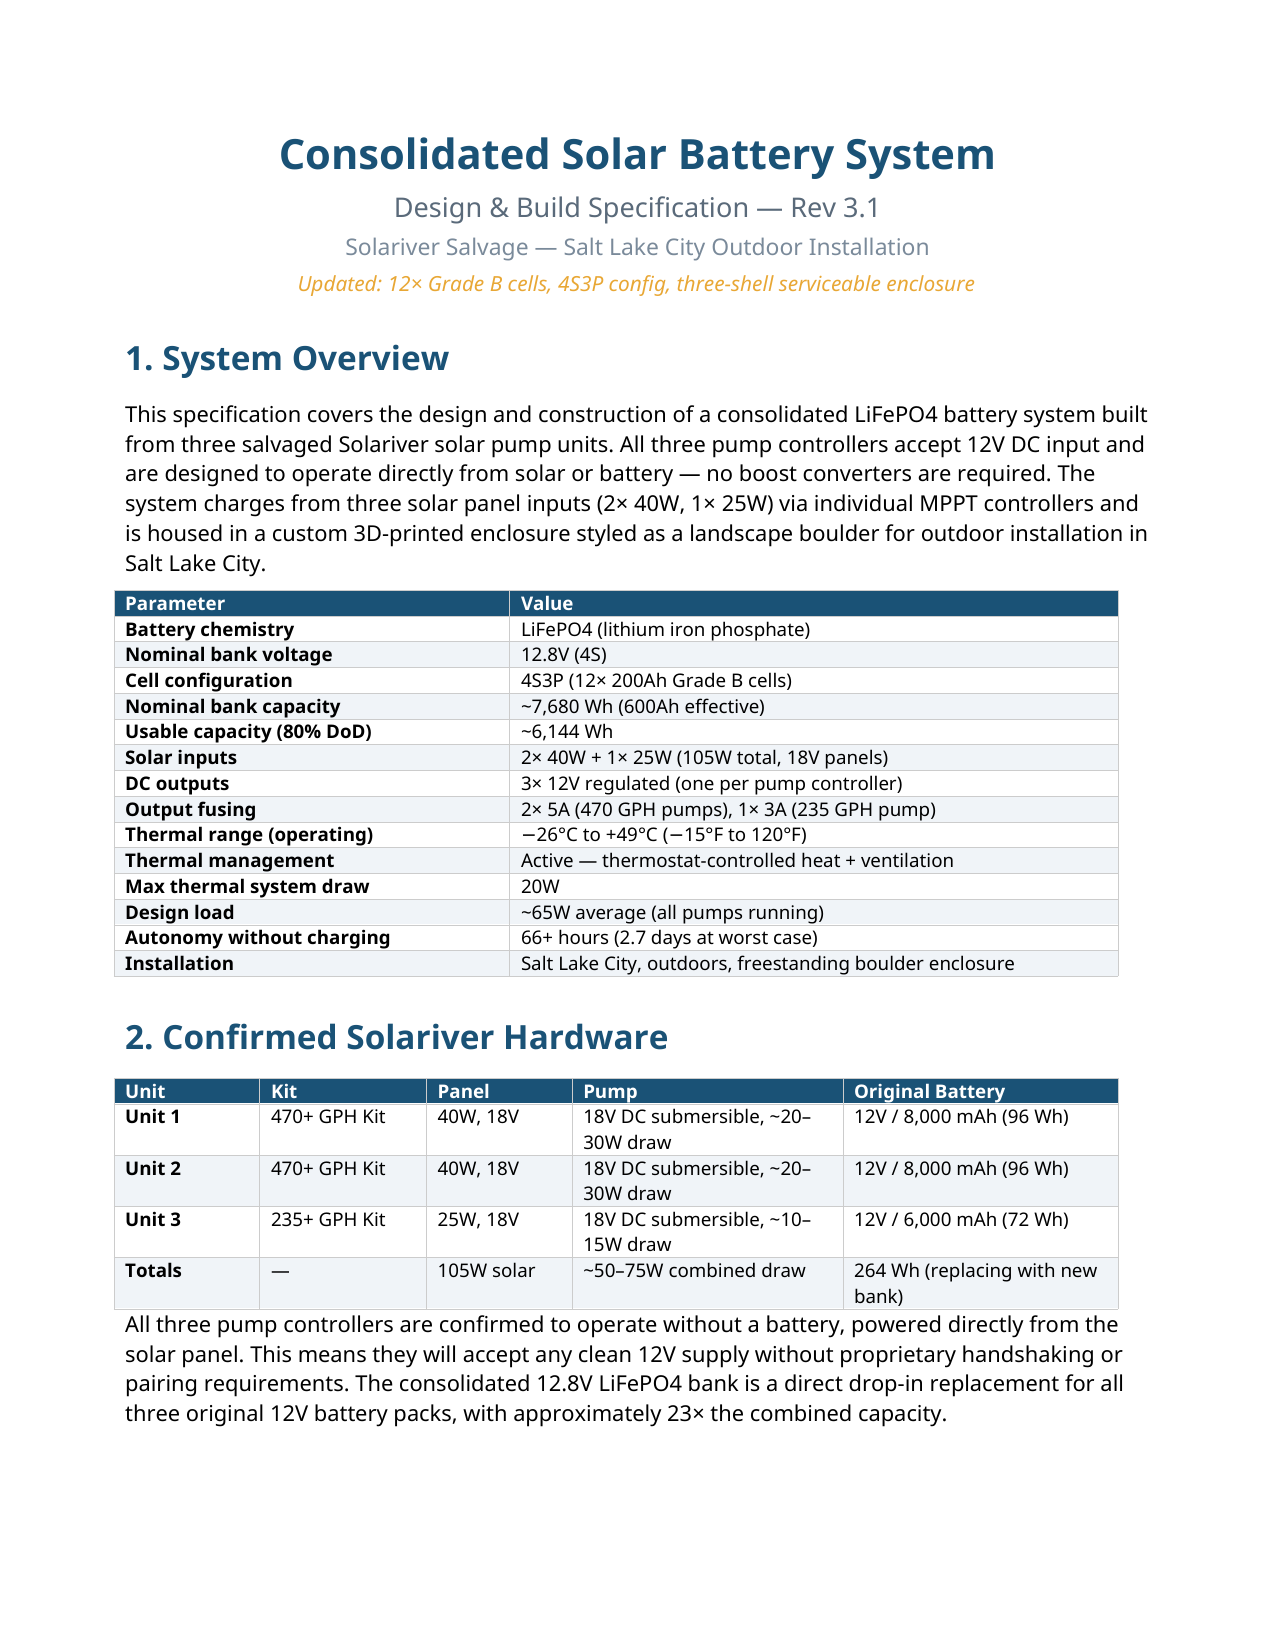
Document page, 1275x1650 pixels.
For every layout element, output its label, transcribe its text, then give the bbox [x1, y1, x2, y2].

text Consolidated Solar Battery System [125, 125, 1150, 182]
table_cell Battery chemistry [115, 617, 509, 641]
table_header Kit [260, 1079, 426, 1103]
table_cell Unit 1 [115, 1105, 259, 1155]
text Design & Build Specification — Rev 3.1 [125, 188, 1150, 225]
table_cell ~50–75W combined draw [573, 1258, 843, 1308]
text All three pump controllers are confirmed to operate without a battery, powered directly from the solar panel. This means they will accept any clean 12V supply without proprietary handshaking or pairing requirements. The consolidated 12.8V LiFePO4 bank is a direct drop-in replacement for all three original 12V battery packs, with approximately 23× the combined capacity. [125, 1309, 1150, 1428]
table_cell DC outputs [115, 771, 509, 796]
text Updated: 12× Grade B cells, 4S3P config, three-shell serviceable enclosure [125, 269, 1150, 297]
table_cell 470+ GPH Kit [260, 1156, 426, 1206]
table_cell 18V DC submersible, ~10–15W draw [573, 1207, 843, 1257]
table_header Unit [115, 1079, 259, 1103]
table_cell Thermal management [115, 848, 509, 873]
table_cell 2× 40W + 1× 25W (105W total, 18V panels) [510, 745, 1118, 770]
table_cell Installation [115, 951, 509, 976]
table_cell Cell configuration [115, 668, 509, 693]
table_cell Unit 2 [115, 1156, 259, 1206]
table_cell 2× 5A (470 GPH pumps), 1× 3A (235 GPH pump) [510, 797, 1118, 822]
table_cell — [260, 1258, 426, 1308]
table_cell Thermal range (operating) [115, 823, 509, 847]
table_cell 18V DC submersible, ~20–30W draw [573, 1156, 843, 1206]
table_cell 25W, 18V [427, 1207, 572, 1257]
table_cell Salt Lake City, outdoors, freestanding boulder enclosure [510, 951, 1118, 976]
table_cell 40W, 18V [427, 1105, 572, 1155]
table_cell Design load [115, 900, 509, 924]
table_cell ~6,144 Wh [510, 720, 1118, 744]
table_cell 235+ GPH Kit [260, 1207, 426, 1257]
table_cell Unit 3 [115, 1207, 259, 1257]
table_cell 12.8V (4S) [510, 642, 1118, 667]
table_cell 66+ hours (2.7 days at worst case) [510, 926, 1118, 950]
text This specification covers the design and construction of a consolidated LiFePO4 battery system built from three salvaged Solariver solar pump units. All three pump controllers accept 12V DC input and are designed to operate directly from solar or battery — no boost converters are required. The system charges from three solar panel inputs (2× 40W, 1× 25W) via individual MPPT controllers and is housed in a custom 3D-printed enclosure styled as a landscape boulder for outdoor installation in Salt Lake City. [125, 399, 1150, 577]
table_cell Output fusing [115, 797, 509, 822]
table_header Value [510, 591, 1118, 616]
table_cell 4S3P (12× 200Ah Grade B cells) [510, 668, 1118, 693]
table_header Parameter [115, 591, 509, 616]
table_header Original Battery [844, 1079, 1118, 1103]
table_cell Active — thermostat-controlled heat + ventilation [510, 848, 1118, 873]
table_cell −26°C to +49°C (−15°F to 120°F) [510, 823, 1118, 847]
table_cell 470+ GPH Kit [260, 1105, 426, 1155]
table_cell ~7,680 Wh (600Ah effective) [510, 694, 1118, 719]
table_header Pump [573, 1079, 843, 1103]
table_cell 3× 12V regulated (one per pump controller) [510, 771, 1118, 796]
table_cell 12V / 8,000 mAh (96 Wh) [844, 1105, 1118, 1155]
table_cell Nominal bank voltage [115, 642, 509, 667]
table_cell ~65W average (all pumps running) [510, 900, 1118, 924]
table_cell Usable capacity (80% DoD) [115, 720, 509, 744]
table_cell Max thermal system draw [115, 874, 509, 899]
table_cell 12V / 6,000 mAh (72 Wh) [844, 1207, 1118, 1257]
table_cell 18V DC submersible, ~20–30W draw [573, 1105, 843, 1155]
subtitle 2. Confirmed Solariver Hardware [125, 1014, 1150, 1059]
subtitle 1. System Overview [125, 334, 1150, 380]
text Solariver Salvage — Salt Lake City Outdoor Installation [125, 231, 1150, 262]
table_cell 40W, 18V [427, 1156, 572, 1206]
table_cell Nominal bank capacity [115, 694, 509, 719]
table_header Panel [427, 1079, 572, 1103]
table_cell Solar inputs [115, 745, 509, 770]
table_cell LiFePO4 (lithium iron phosphate) [510, 617, 1118, 641]
table_cell 105W solar [427, 1258, 572, 1308]
table_cell 12V / 8,000 mAh (96 Wh) [844, 1156, 1118, 1206]
table_cell Totals [115, 1258, 259, 1308]
table_cell Autonomy without charging [115, 926, 509, 950]
table_cell 20W [510, 874, 1118, 899]
table_cell 264 Wh (replacing with new bank) [844, 1258, 1118, 1308]
